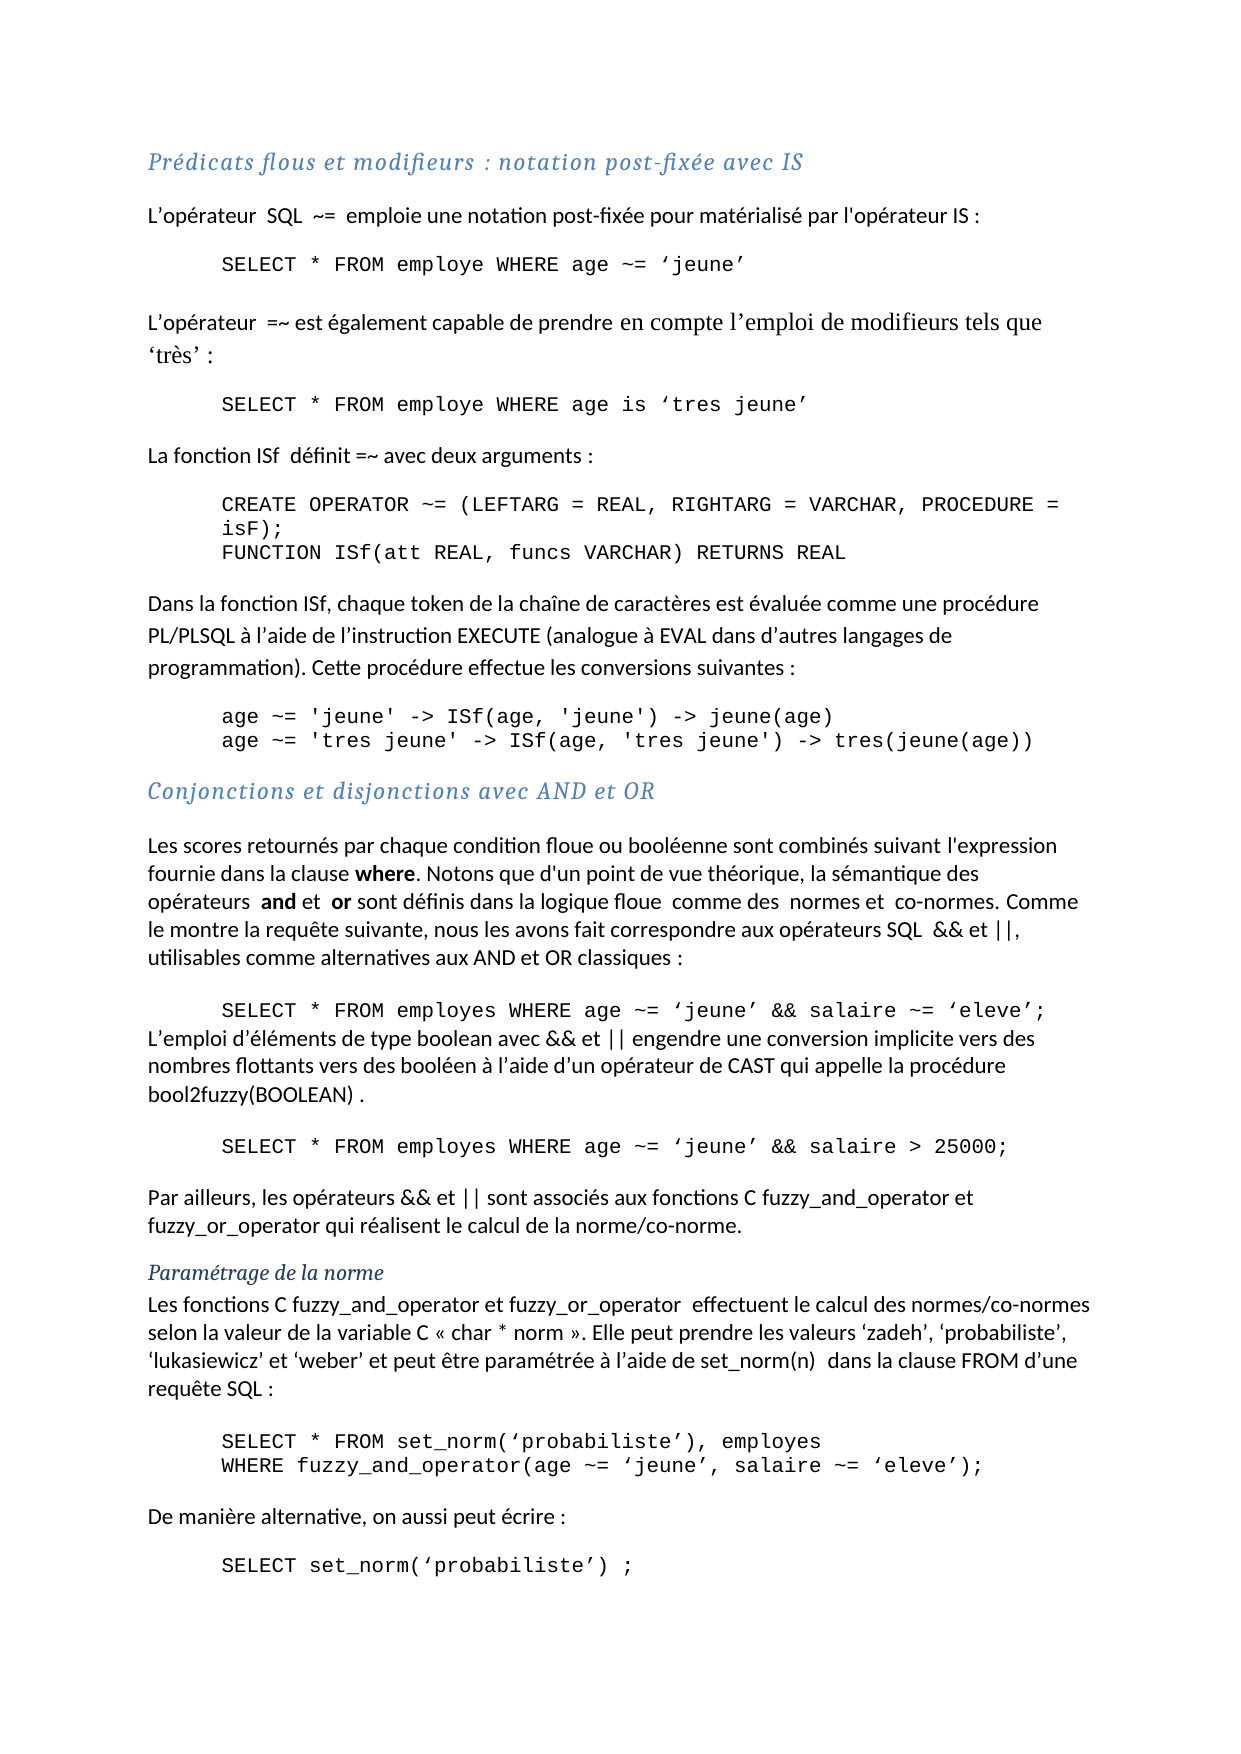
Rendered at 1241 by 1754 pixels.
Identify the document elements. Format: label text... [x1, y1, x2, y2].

text Les fonctions C fuzzy_and_operator et fuzzy_or_operator effectuent le calcul des normes/co-normes selon la valeur de la variable C « char * norm ». Elle peut prendre les valeurs ‘zadeh’, ‘probabiliste’, ‘lukasiewicz’ et ‘weber’ et peut être paramétrée à l’aide de set_norm(n) dans la clause FROM d’une requête SQL : [148, 1290, 1093, 1402]
text WHERE fuzzy_and_operator(age ~= ‘jeune’, salaire ~= ‘eleve’); [221, 1454, 1093, 1478]
text L’opérateur SQL ~= emploie une notation post-fixée pour matérialisé par l'opérateur IS : [148, 201, 1093, 229]
text SELECT * FROM employes WHERE age ~= ‘jeune’ && salaire ~= ‘eleve’; [221, 1000, 1093, 1024]
text SELECT * FROM employes WHERE age ~= ‘jeune’ && salaire > 25000; [221, 1136, 1093, 1159]
text Les scores retournés par chaque condition floue ou booléenne sont combinés suivant l'expression fournie dans la clause where. Notons que d'un point de vue théorique, la sémantique des opérateurs and et or sont définis dans la logique floue comme des normes et co-normes. Comme le montre la requête suivante, nous les avons fait correspondre aux opérateurs SQL && et ||, utilisables comme alternatives aux AND et OR classiques : [148, 831, 1093, 971]
text SELECT set_norm(‘probabiliste’) ; [221, 1555, 1093, 1578]
text L’emploi d’éléments de type boolean avec && et || engendre une conversion implicite vers des nombres flottants vers des booléen à l’aide d’un opérateur de CAST qui appelle la procédure bool2fuzzy(BOOLEAN) . [148, 1024, 1093, 1108]
text Prédicats flous et modifieurs : notation post-fixée avec IS [148, 148, 1093, 176]
text age ~= 'jeune' -> ISf(age, 'jeune') -> jeune(age) [221, 706, 1093, 730]
subtitle Paramétrage de la norme [148, 1260, 1093, 1286]
text FUNCTION ISf(att REAL, funcs VARCHAR) RETURNS REAL [221, 542, 1093, 565]
text Dans la fonction ISf, chaque token de la chaîne de caractères est évaluée comme une procédure PL/PLSQL à l’aide de l’instruction EXECUTE (analogue à EVAL dans d’autres langages de programmation). Cette procédure effectue les conversions suivantes : [148, 589, 1093, 681]
text SELECT * FROM employe WHERE age is ‘tres jeune’ [221, 394, 1093, 418]
text Par ailleurs, les opérateurs && et || sont associés aux fonctions C fuzzy_and_operator et fuzzy_or_operator qui réalisent le calcul de la norme/co-norme. [148, 1183, 1093, 1239]
text L’opérateur =~ est également capable de prendre en compte l’emploi de modifieurs tels que ‘très’ : [148, 307, 1093, 369]
text SELECT * FROM employe WHERE age ~= ‘jeune’ [221, 254, 1093, 278]
text Conjonctions et disjonctions avec AND et OR [148, 777, 1093, 806]
text De manière alternative, on aussi peut écrire : [148, 1502, 1093, 1530]
text age ~= 'tres jeune' -> ISf(age, 'tres jeune') -> tres(jeune(age)) [221, 730, 1093, 754]
text SELECT * FROM set_norm(‘probabiliste’), employes [221, 1431, 1093, 1454]
text La fonction ISf définit =~ avec deux arguments : [148, 441, 1093, 469]
text CREATE OPERATOR ~= (LEFTARG = REAL, RIGHTARG = VARCHAR, PROCEDURE = isF); [221, 494, 1093, 542]
